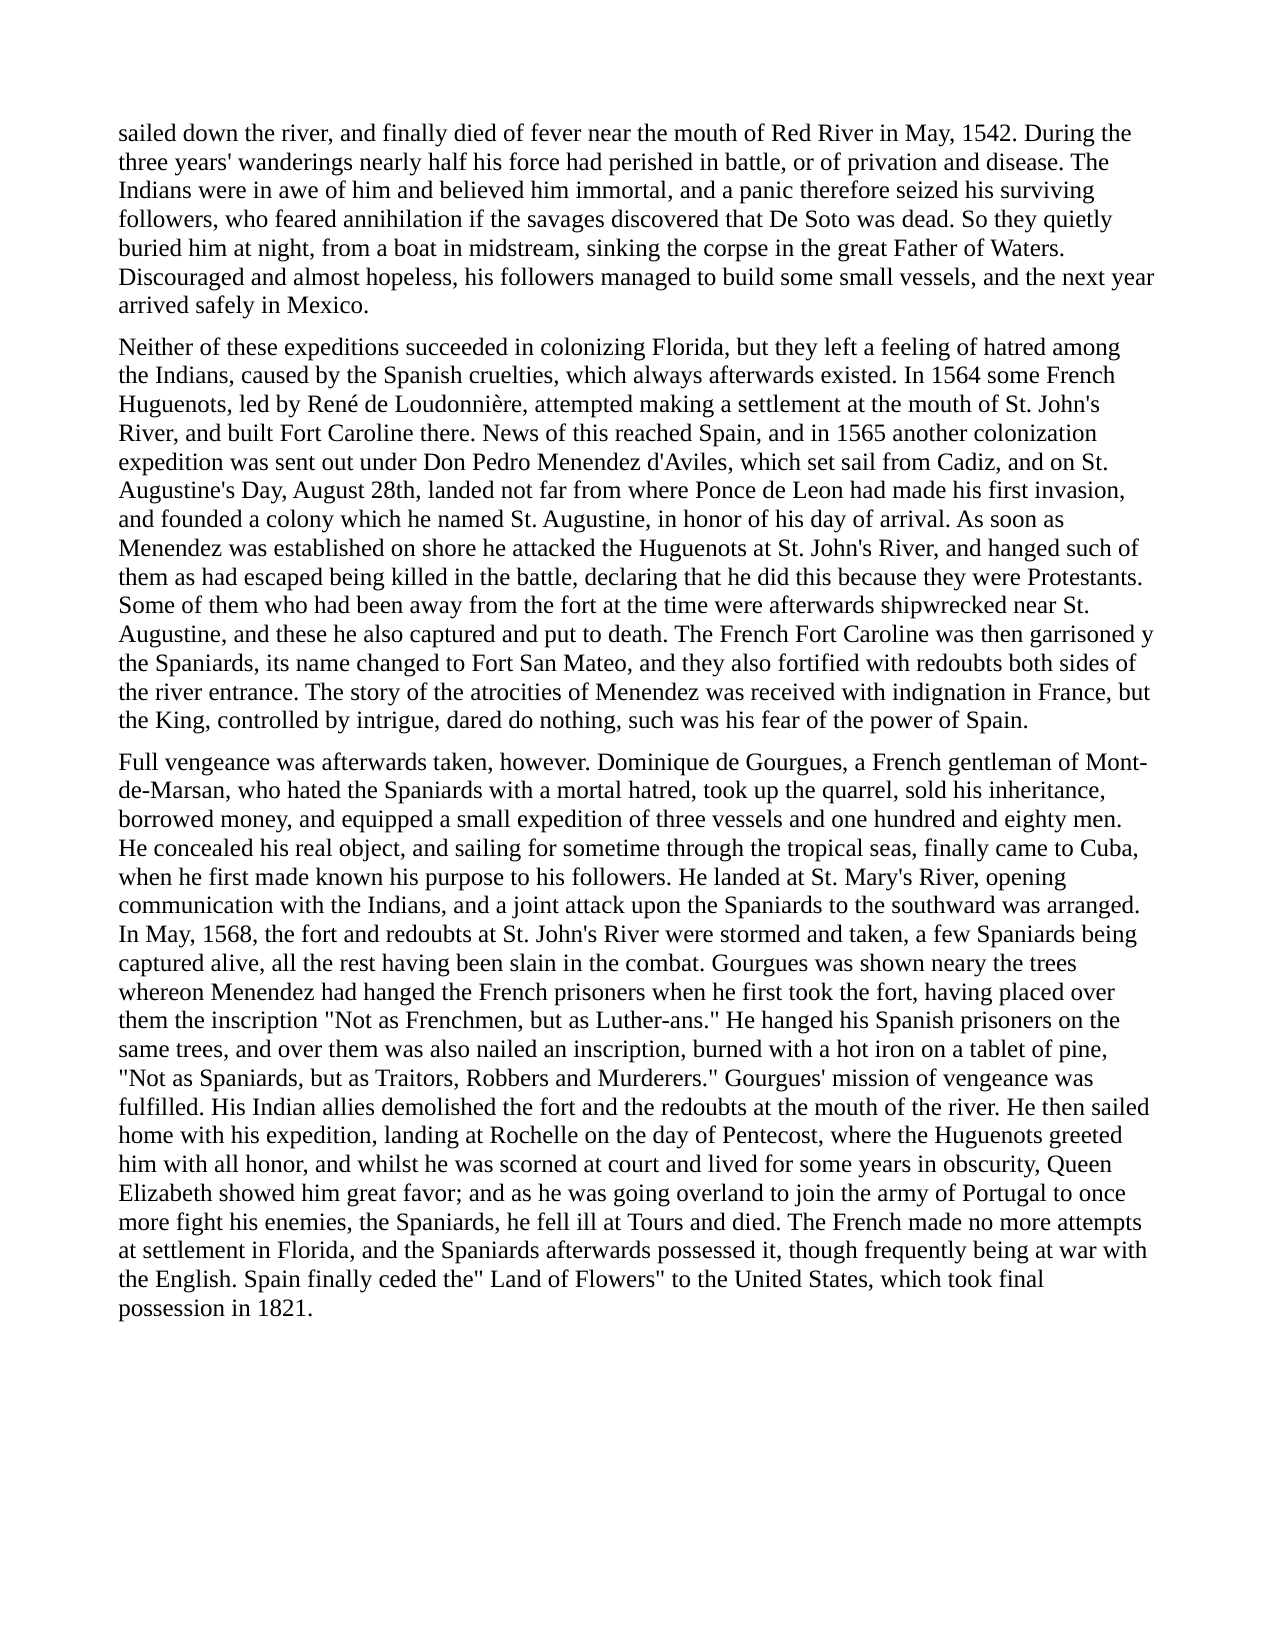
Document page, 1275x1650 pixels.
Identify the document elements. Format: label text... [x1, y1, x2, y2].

text sailed down the river, and finally died of fever near the mouth of Red River in May, 1542. During the three years' wanderings nearly half his force had perished in battle, or of privation and disease. The Indians were in awe of him and believed him immortal, and a panic therefore seized his surviving followers, who feared annihilation if the savages discovered that De Soto was dead. So they quietly buried him at night, from a boat in midstream, sinking the corpse in the great Father of Waters. Discouraged and almost hopeless, his followers managed to build some small vessels, and the next year arrived safely in Mexico. [118, 118, 1157, 319]
text Full vengeance was afterwards taken, however. Dominique de Gourgues, a French gentleman of Mont-de-Marsan, who hated the Spaniards with a mortal hatred, took up the quarrel, sold his inheritance, borrowed money, and equipped a small expedition of three vessels and one hundred and eighty men. He concealed his real object, and sailing for sometime through the tropical seas, finally came to Cuba, when he first made known his purpose to his followers. He landed at St. Mary's River, opening communication with the Indians, and a joint attack upon the Spaniards to the southward was arranged. In May, 1568, the fort and redoubts at St. John's River were stormed and taken, a few Spaniards being captured alive, all the rest having been slain in the combat. Gourgues was shown neary the trees whereon Menendez had hanged the French prisoners when he first took the fort, having placed over them the inscription "Not as Frenchmen, but as Luther-ans." He hanged his Spanish prisoners on the same trees, and over them was also nailed an inscription, burned with a hot iron on a tablet of pine, "Not as Spaniards, but as Traitors, Robbers and Murderers." Gourgues' mission of vengeance was fulfilled. His Indian allies demolished the fort and the redoubts at the mouth of the river. He then sailed home with his expedition, landing at Rochelle on the day of Pentecost, where the Huguenots greeted him with all honor, and whilst he was scorned at court and lived for some years in obscurity, Queen Elizabeth showed him great favor; and as he was going overland to join the army of Portugal to once more fight his enemies, the Spaniards, he fell ill at Tours and died. The French made no more attempts at settlement in Florida, and the Spaniards afterwards possessed it, though frequently being at war with the English. Spain finally ceded the" Land of Flowers" to the United States, which took final possession in 1821. [118, 747, 1157, 1322]
text Neither of these expeditions succeeded in colonizing Florida, but they left a feeling of hatred among the Indians, caused by the Spanish cruelties, which always afterwards existed. In 1564 some French Huguenots, led by René de Loudonnière, attempted making a settlement at the mouth of St. John's River, and built Fort Caroline there. News of this reached Spain, and in 1565 another colonization expedition was sent out under Don Pedro Menendez d'Aviles, which set sail from Cadiz, and on St. Augustine's Day, August 28th, landed not far from where Ponce de Leon had made his first invasion, and founded a colony which he named St. Augustine, in honor of his day of arrival. As soon as Menendez was established on shore he attacked the Huguenots at St. John's River, and hanged such of them as had escaped being killed in the battle, declaring that he did this because they were Protestants. Some of them who had been away from the fort at the time were afterwards shipwrecked near St. Augustine, and these he also captured and put to death. The French Fort Caroline was then garrisoned y the Spaniards, its name changed to Fort San Mateo, and they also fortified with redoubts both sides of the river entrance. The story of the atrocities of Menendez was received with indignation in France, but the King, controlled by intrigue, dared do nothing, such was his fear of the power of Spain. [118, 332, 1157, 734]
